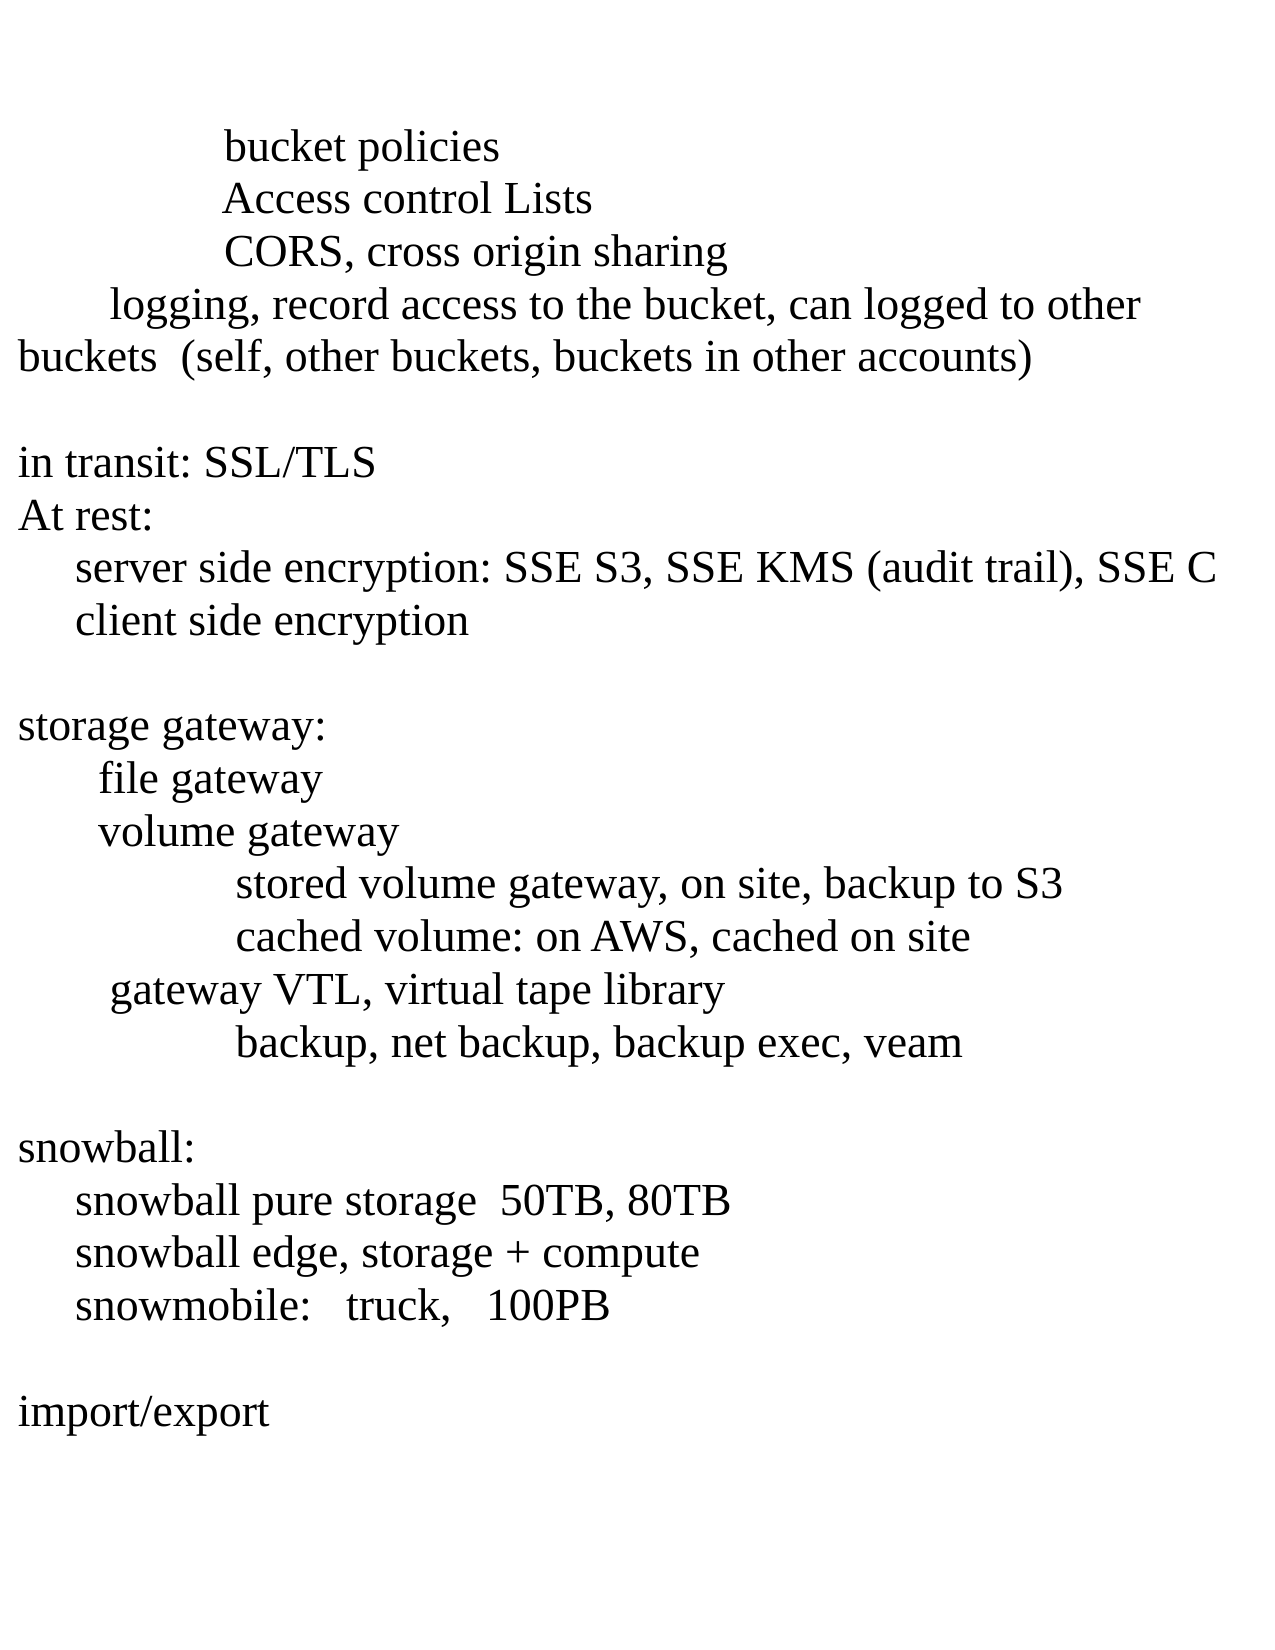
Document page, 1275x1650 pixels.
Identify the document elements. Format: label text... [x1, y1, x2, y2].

text At rest: [18, 487, 1257, 540]
text snowball: [18, 1119, 1257, 1172]
text server side encryption: SSE S3, SSE KMS (audit trail), SSE C [18, 540, 1257, 592]
text file gateway [18, 751, 1257, 803]
text snowball edge, storage + compute [18, 1225, 1257, 1278]
text gateway VTL, virtual tape library [18, 961, 1257, 1014]
text Access control Lists [18, 171, 1257, 223]
text client side encryption [18, 592, 1257, 645]
text cached volume: on AWS, cached on site [18, 909, 1257, 961]
text CORS, cross origin sharing [18, 223, 1257, 276]
text snowmobile: truck, 100PB [18, 1278, 1257, 1330]
text volume gateway [18, 803, 1257, 856]
text import/export [18, 1383, 1257, 1436]
text stored volume gateway, on site, backup to S3 [18, 856, 1257, 909]
text snowball pure storage 50TB, 80TB [18, 1172, 1257, 1225]
text bucket policies [18, 118, 1257, 171]
text in transit: SSL/TLS [18, 434, 1257, 487]
text logging, record access to the bucket, can logged to other buckets (self, other buckets, buckets in other accounts) [18, 276, 1257, 382]
text storage gateway: [18, 698, 1257, 751]
text backup, net backup, backup exec, veam [18, 1014, 1257, 1067]
